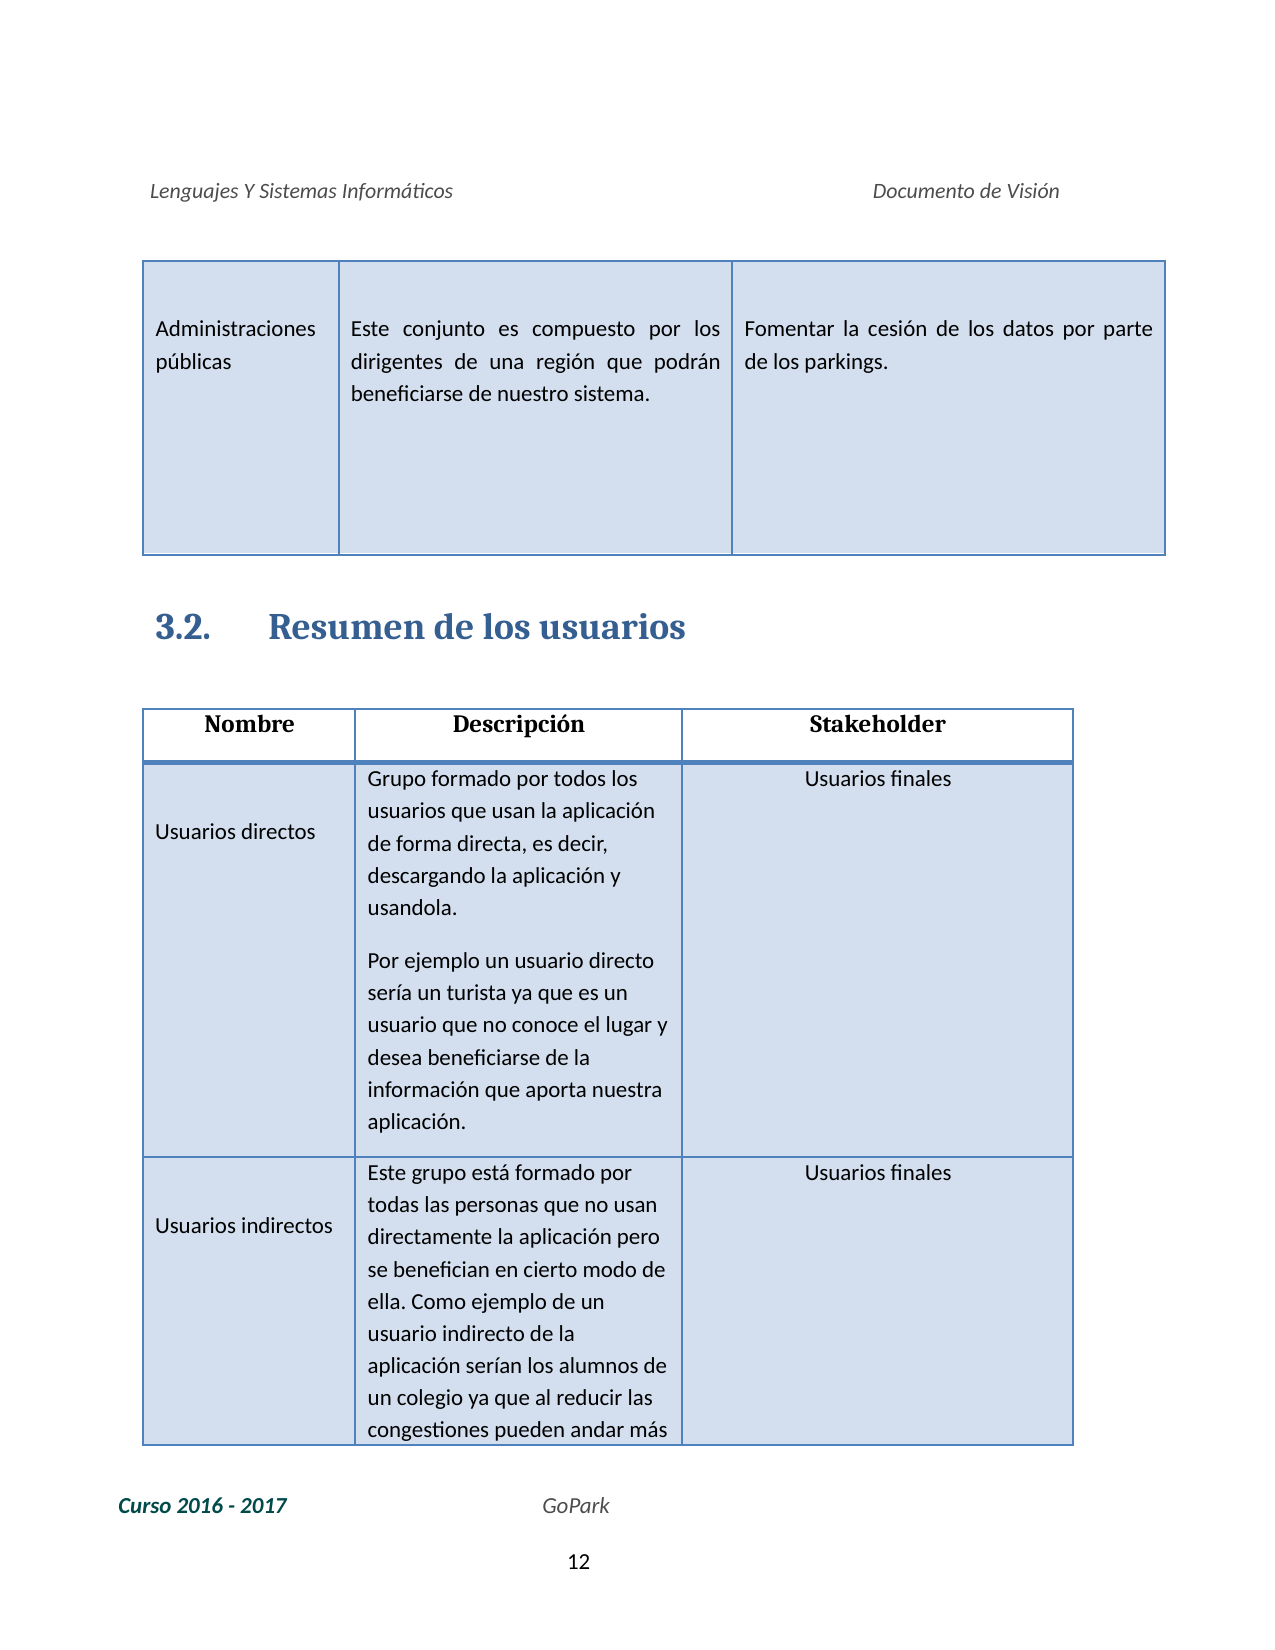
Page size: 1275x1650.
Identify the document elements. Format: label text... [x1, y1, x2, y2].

table_cell Usuarios finales [683, 765, 1072, 1156]
table_cell Usuarios directos [144, 765, 354, 1156]
table_cell Administraciones públicas [144, 262, 338, 553]
table_cell Este conjunto es compuesto por los dirigentes de una región que podrán beneficiarse de nuestro sistema. [340, 262, 731, 553]
table_cell Usuarios indirectos [144, 1158, 354, 1444]
table_cell Grupo formado por todos los usuarios que usan la aplicación de forma directa, es decir, descargando la aplicación y usandola. Por ejemplo un usuario directo sería un turista ya que es un usuario que no conoce el lugar y desea beneficiarse de la información que aporta nuestra aplicación. [356, 765, 681, 1156]
table_header Nombre [144, 710, 354, 760]
list Resumen de los usuarios [156, 606, 1098, 649]
table_cell Este grupo está formado por todas las personas que no usan directamente la aplicación pero se benefician en cierto modo de ella. Como ejemplo de un usuario indirecto de la aplicación serían los alumnos de un colegio ya que al reducir las congestiones pueden andar más [356, 1158, 681, 1444]
table_header Descripción [356, 710, 681, 760]
table_cell Usuarios finales [683, 1158, 1072, 1444]
table_cell Fomentar la cesión de los datos por parte de los parkings. [733, 262, 1164, 553]
table_header Stakeholder [683, 710, 1072, 760]
